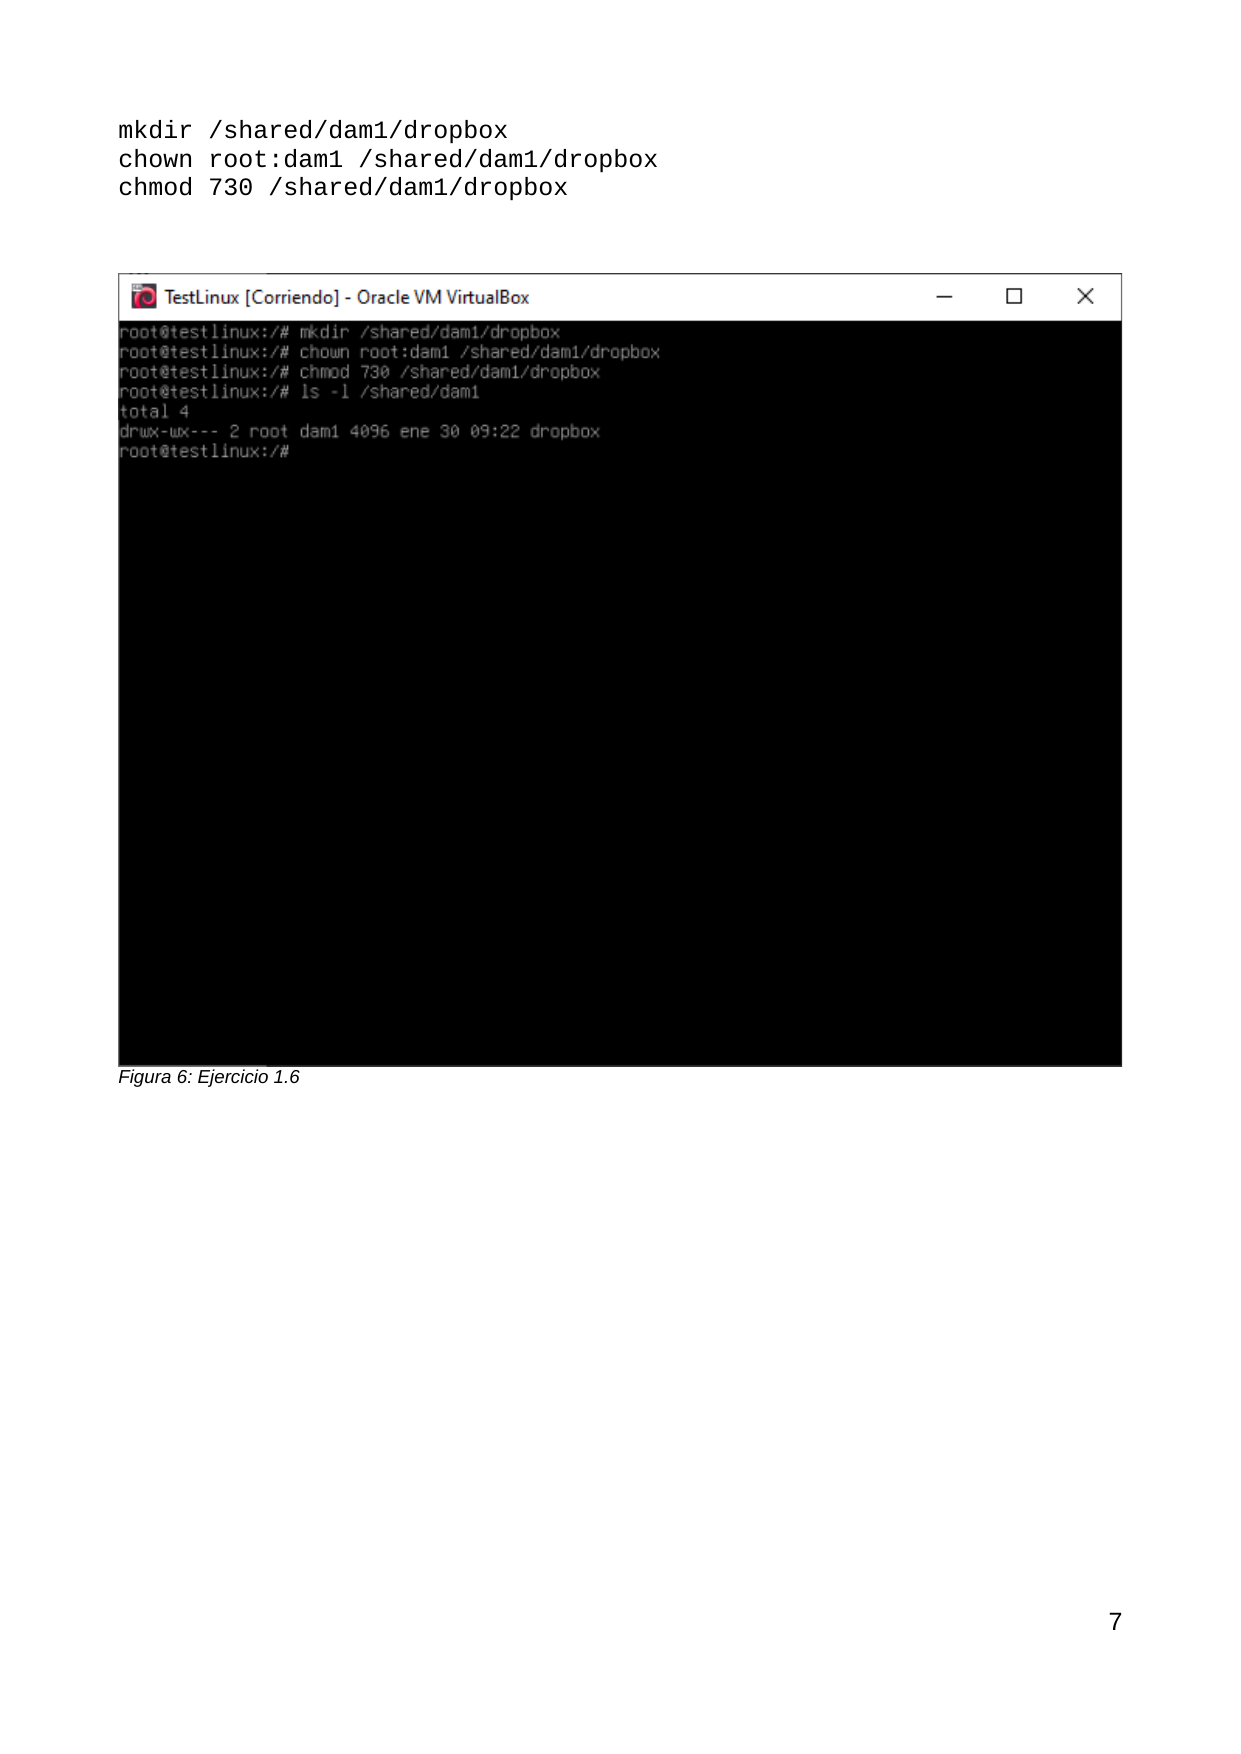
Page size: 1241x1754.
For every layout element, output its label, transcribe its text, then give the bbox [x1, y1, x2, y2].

text chown root:dam1 /shared/dam1/dropbox [118, 146, 1122, 175]
text Figura 6: Ejercicio 1.6 [118, 1067, 1122, 1088]
text mkdir /shared/dam1/dropbox [118, 118, 1122, 146]
picture [118, 273, 1123, 1067]
text chmod 730 /shared/dam1/dropbox [118, 175, 1122, 203]
